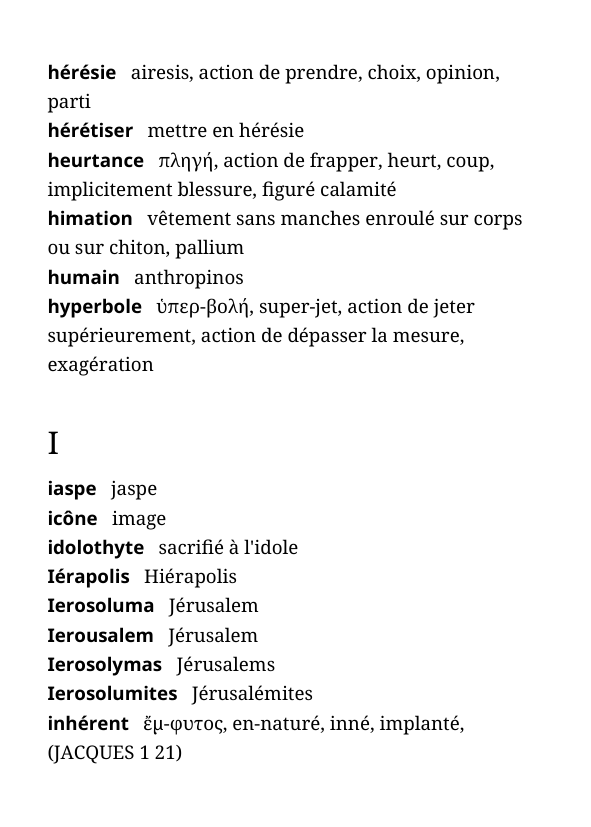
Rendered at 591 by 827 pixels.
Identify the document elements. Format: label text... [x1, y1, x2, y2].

text Ierosolymas Jérusalems [47, 651, 526, 677]
text Ierosolumites Jérusalémites [47, 681, 526, 706]
text Ierousalem Jérusalem [47, 622, 526, 648]
text inhérent ἔμ-φυτος, en-naturé, inné, implanté, (JACQUES 1 21) [47, 710, 526, 765]
text hyperbole ὑπερ-βολή, super-jet, action de jeter supérieurement, action de dépasser la mesure, exagération [47, 293, 526, 377]
text iaspe jaspe [47, 476, 526, 501]
text Ierosoluma Jérusalem [47, 593, 526, 618]
text himation vêtement sans manches enroulé sur corps ou sur chiton, pallium [47, 205, 526, 260]
text icône image [47, 505, 526, 531]
subtitle I [47, 421, 526, 463]
text hérésie airesis, action de prendre, choix, opinion, parti [47, 59, 526, 114]
text hérétiser mettre en hérésie [47, 118, 526, 143]
text humain anthropinos [47, 264, 526, 289]
text Iérapolis Hiérapolis [47, 563, 526, 589]
text idolothyte sacrifié à l'idole [47, 534, 526, 560]
text heurtance πληγή, action de frapper, heurt, coup, implicitement blessure, figuré calamité [47, 147, 526, 202]
